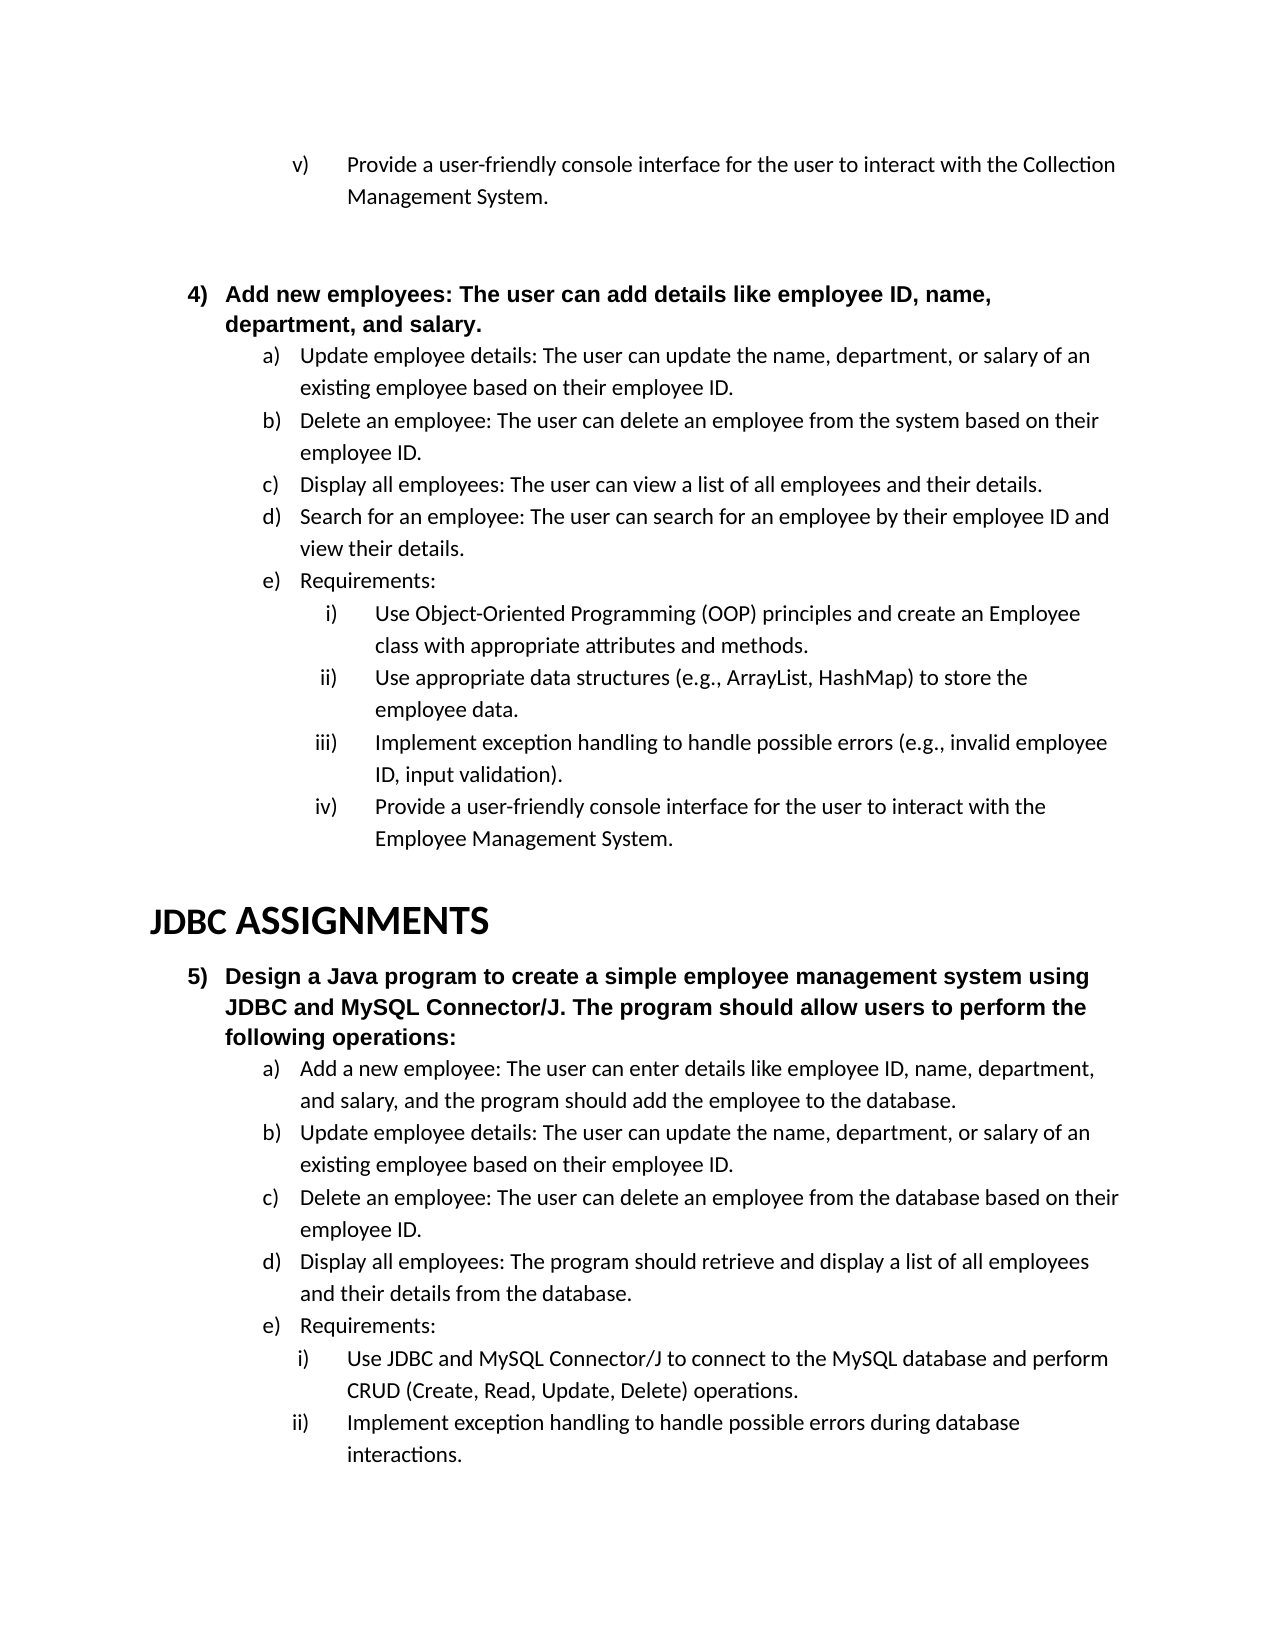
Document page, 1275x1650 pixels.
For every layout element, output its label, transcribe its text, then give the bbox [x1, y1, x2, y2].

list Update employee details: The user can update the name, department, or salary of an existing employee based on their employee ID. [262, 341, 1125, 402]
list Delete an employee: The user can delete an employee from the database based on their employee ID. [262, 1183, 1125, 1243]
list Add new employees: The user can add details like employee ID, name, department, and salary. [187, 281, 1125, 337]
list Requirements: [262, 567, 1125, 595]
list Implement exception handling to handle possible errors during database interactions. [309, 1408, 1125, 1468]
list Add a new employee: The user can enter details like employee ID, name, department, and salary, and the program should add the employee to the database. [262, 1054, 1125, 1114]
list Display all employees: The program should retrieve and display a list of all employees and their details from the database. [262, 1247, 1125, 1307]
text JDBC ASSIGNMENTS [150, 894, 1125, 945]
list Use JDBC and MySQL Connector/J to connect to the MySQL database and perform CRUD (Create, Read, Update, Delete) operations. [309, 1344, 1125, 1404]
list Requirements: [262, 1311, 1125, 1339]
list Delete an employee: The user can delete an employee from the system based on their employee ID. [262, 406, 1125, 466]
list Use Object-Oriented Programming (OOP) principles and create an Employee class with appropriate attributes and methods. [337, 599, 1125, 659]
list Update employee details: The user can update the name, department, or salary of an existing employee based on their employee ID. [262, 1118, 1125, 1178]
list Provide a user-friendly console interface for the user to interact with the Collection Management System. [309, 150, 1125, 210]
list Provide a user-friendly console interface for the user to interact with the Employee Management System. [337, 792, 1125, 852]
list Implement exception handling to handle possible errors (e.g., invalid employee ID, input validation). [337, 728, 1125, 788]
list Display all employees: The user can view a list of all employees and their details. [262, 470, 1125, 498]
list Design a Java program to create a simple employee management system using JDBC and MySQL Connector/J. The program should allow users to perform the following operations: [187, 963, 1125, 1050]
list Search for an employee: The user can search for an employee by their employee ID and view their details. [262, 502, 1125, 562]
list Use appropriate data structures (e.g., ArrayList, HashMap) to store the employee data. [337, 663, 1125, 723]
